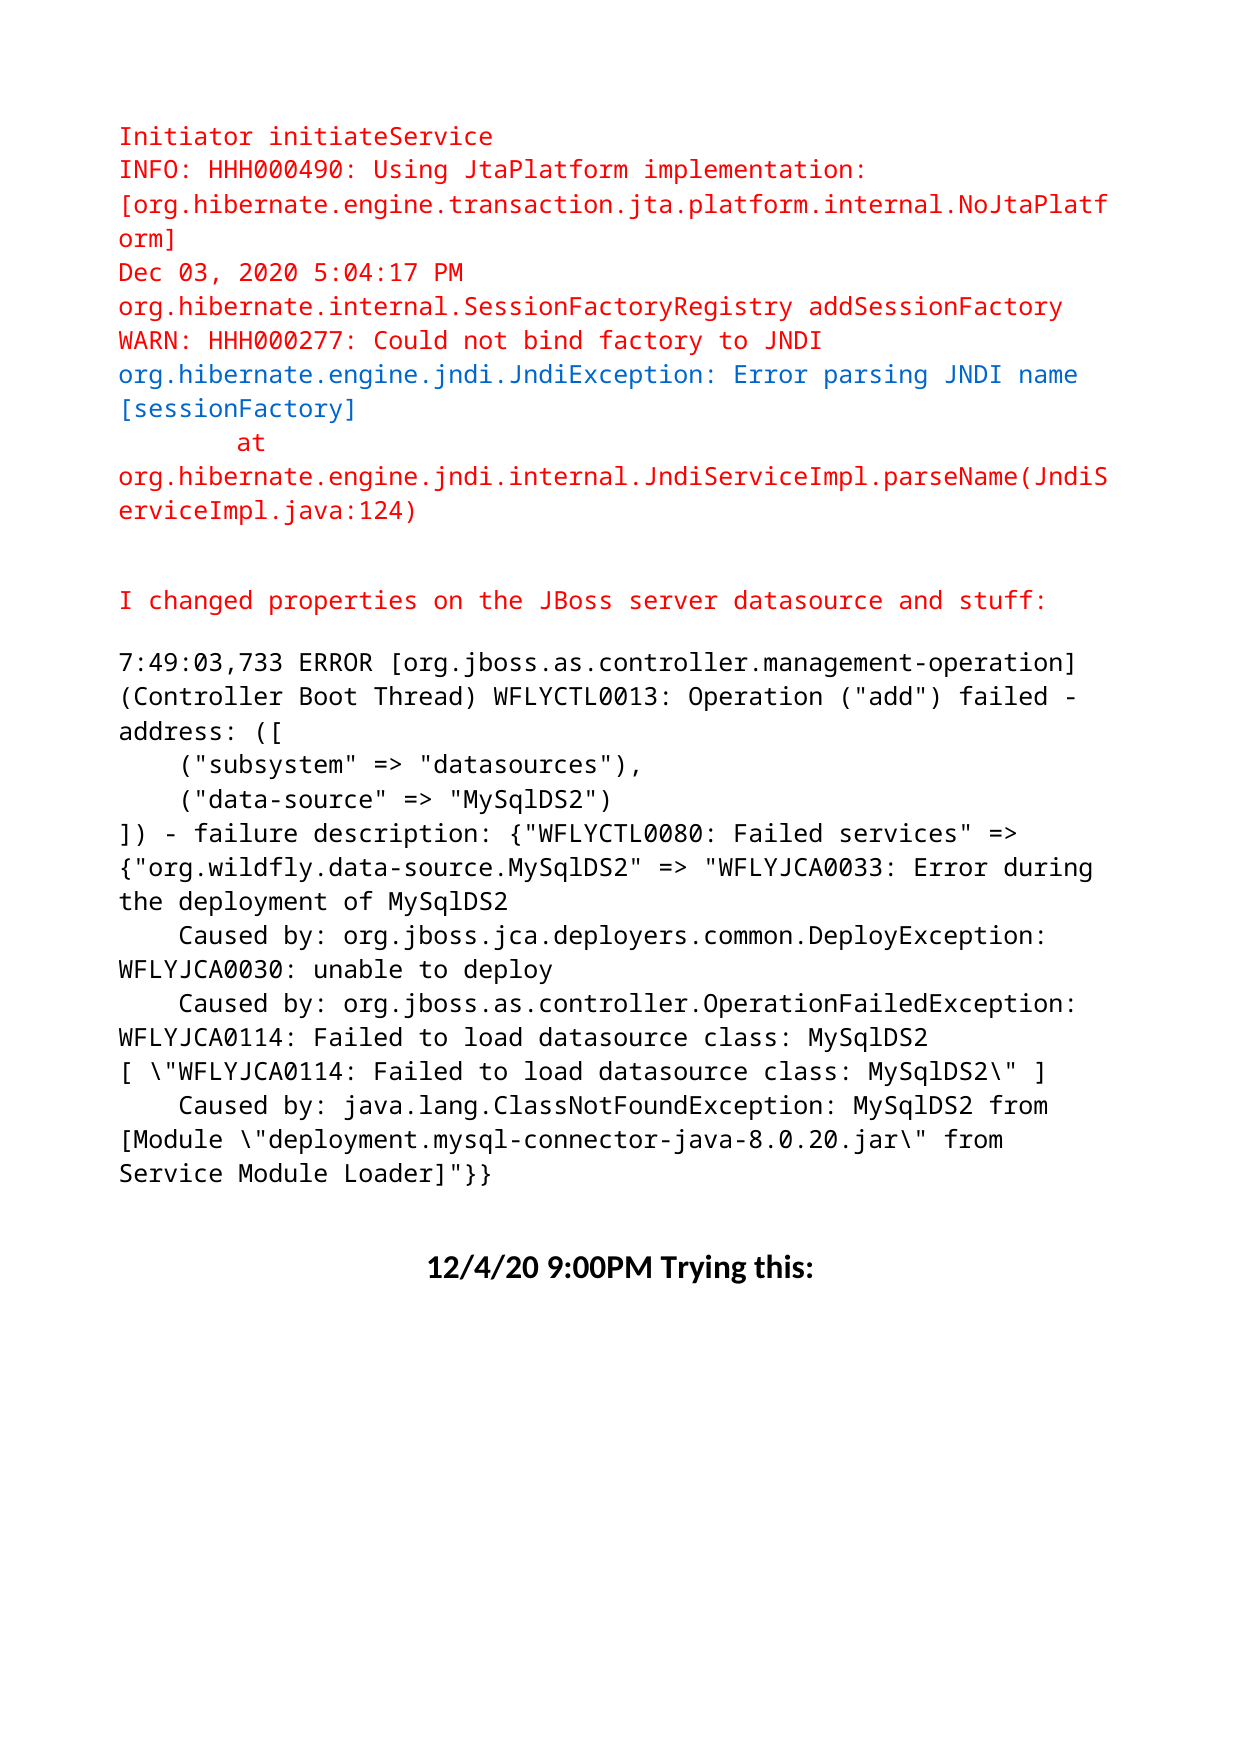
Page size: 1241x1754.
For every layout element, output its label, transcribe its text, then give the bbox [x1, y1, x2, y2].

text Caused by: java.lang.ClassNotFoundException: MySqlDS2 from [Module \"deployment.mysql-connector-java-8.0.20.jar\" from Service Module Loader]"}} [118, 1088, 1122, 1190]
text Initiator initiateService [118, 118, 1122, 152]
text I changed properties on the JBoss server datasource and stuff: [118, 583, 1122, 617]
text INFO: HHH000490: Using JtaPlatform implementation: [org.hibernate.engine.transaction.jta.platform.internal.NoJtaPlatform] [118, 152, 1122, 254]
text ]) - failure description: {"WFLYCTL0080: Failed services" => {"org.wildfly.data-source.MySqlDS2" => "WFLYJCA0033: Error during the deployment of MySqlDS2 [118, 815, 1122, 917]
text at org.hibernate.engine.jndi.internal.JndiServiceImpl.parseName(JndiServiceImpl.java:124) [118, 425, 1122, 527]
text Caused by: org.jboss.jca.deployers.common.DeployException: WFLYJCA0030: unable to deploy [118, 917, 1122, 986]
text org.hibernate.engine.jndi.JndiException: Error parsing JNDI name [sessionFactory] [118, 357, 1122, 425]
text Caused by: org.jboss.as.controller.OperationFailedException: WFLYJCA0114: Failed to load datasource class: MySqlDS2 [ \"WFLYJCA0114: Failed to load datasource class: MySqlDS2\" ] [118, 986, 1122, 1088]
text Dec 03, 2020 5:04:17 PM org.hibernate.internal.SessionFactoryRegistry addSessionFactory [118, 254, 1122, 322]
text WARN: HHH000277: Could not bind factory to JNDI [118, 322, 1122, 357]
text 12/4/20 9:00PM Trying this: [118, 1246, 1122, 1287]
text ("subsystem" => "datasources"), [118, 747, 1122, 781]
text 7:49:03,733 ERROR [org.jboss.as.controller.management-operation] (Controller Boot Thread) WFLYCTL0013: Operation ("add") failed - address: ([ [118, 645, 1122, 747]
text ("data-source" => "MySqlDS2") [118, 781, 1122, 815]
